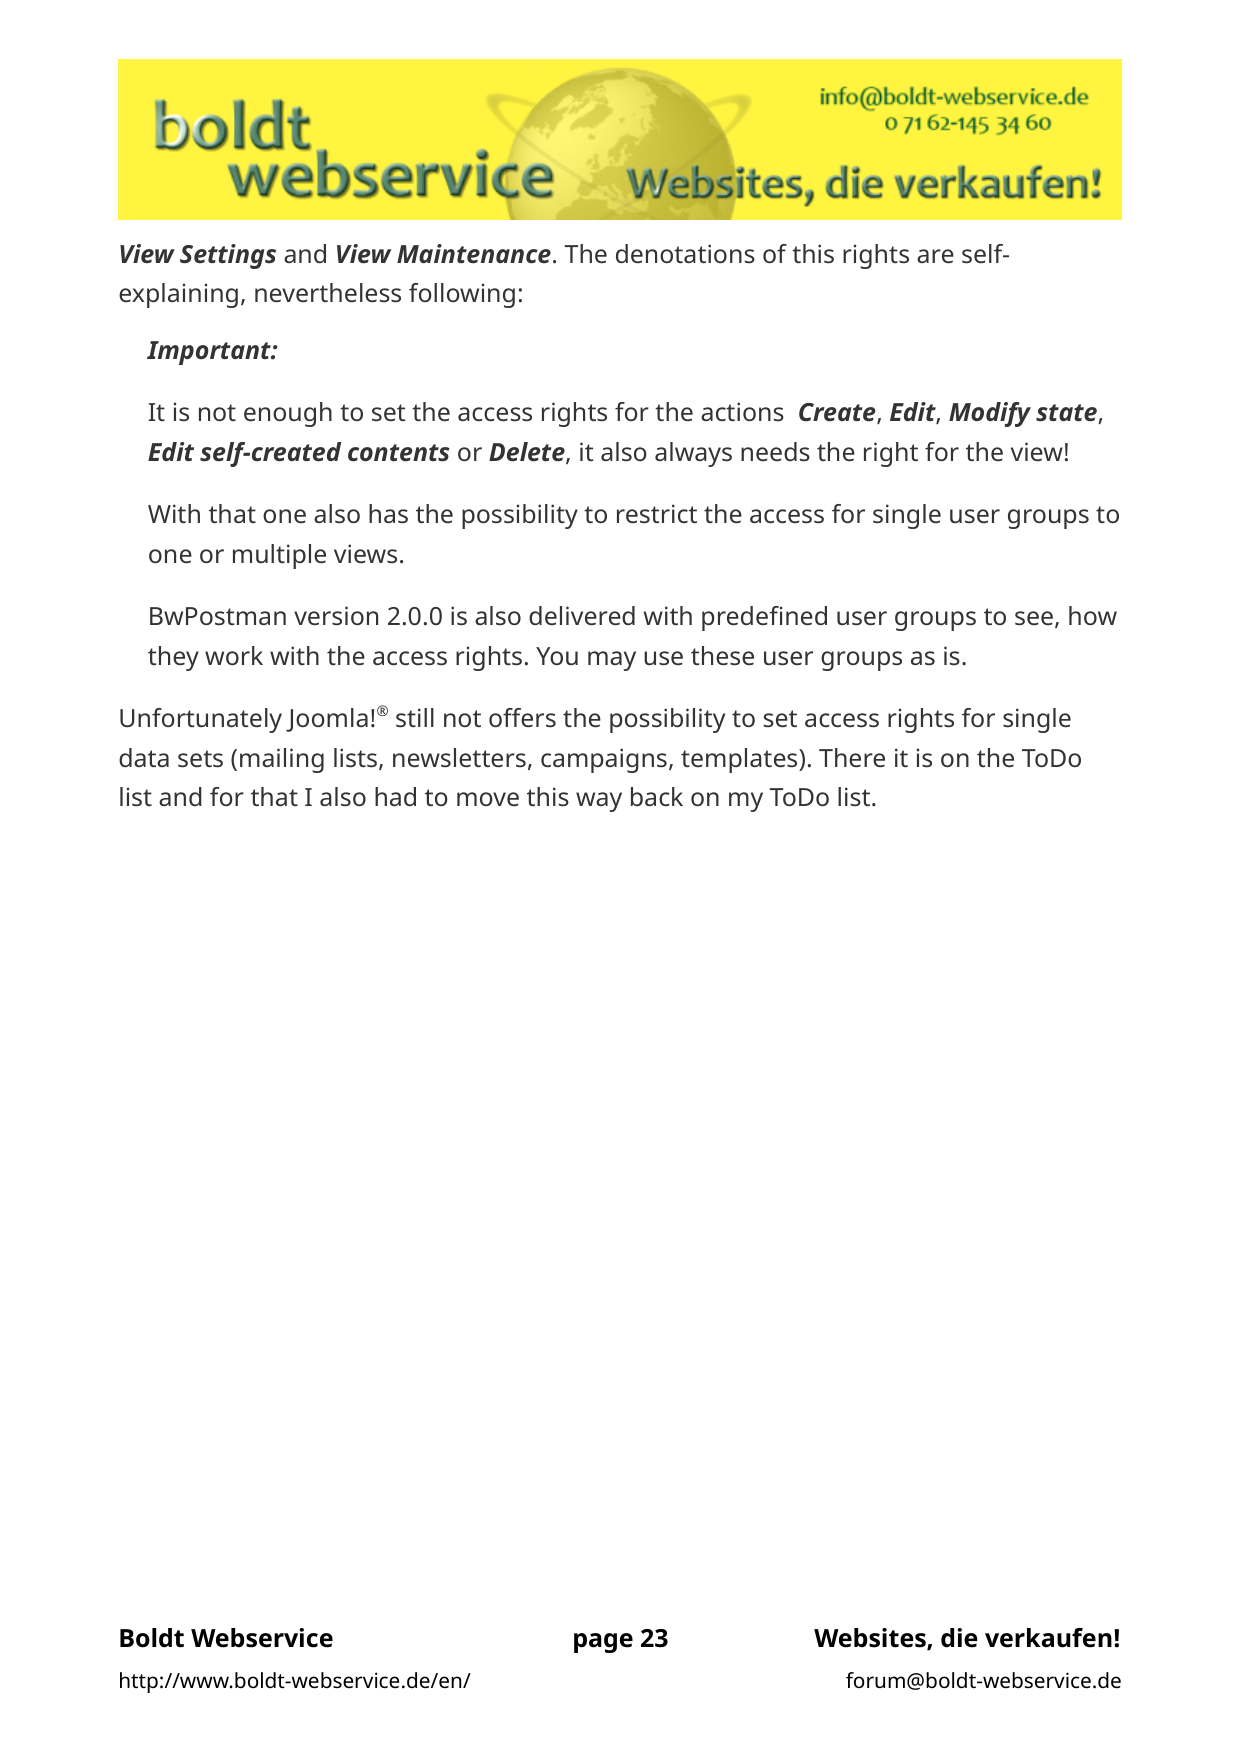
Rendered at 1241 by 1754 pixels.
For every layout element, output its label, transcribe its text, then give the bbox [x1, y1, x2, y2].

text It is not enough to set the access rights for the actions Create, Edit, Modify state, Edit self-created contents or Delete, it also always needs the right for the view! [148, 395, 1122, 468]
text Unfortunately Joomla!® still not offers the possibility to set access rights for single data sets (mailing lists, newsletters, campaigns, templates). There it is on the ToDo list and for that I also had to move this way back on my ToDo list. [118, 701, 1122, 813]
picture [118, 59, 1123, 220]
text View Settings and View Maintenance. The denotations of this rights are self-explaining, nevertheless following: [118, 236, 1122, 309]
text Important: [148, 332, 1122, 366]
text With that one also has the possibility to restrict the access for single user groups to one or multiple views. [148, 497, 1122, 570]
text BwPostman version 2.0.0 is also delivered with predefined user groups to see, how they work with the access rights. You may use these user groups as is. [148, 599, 1122, 672]
